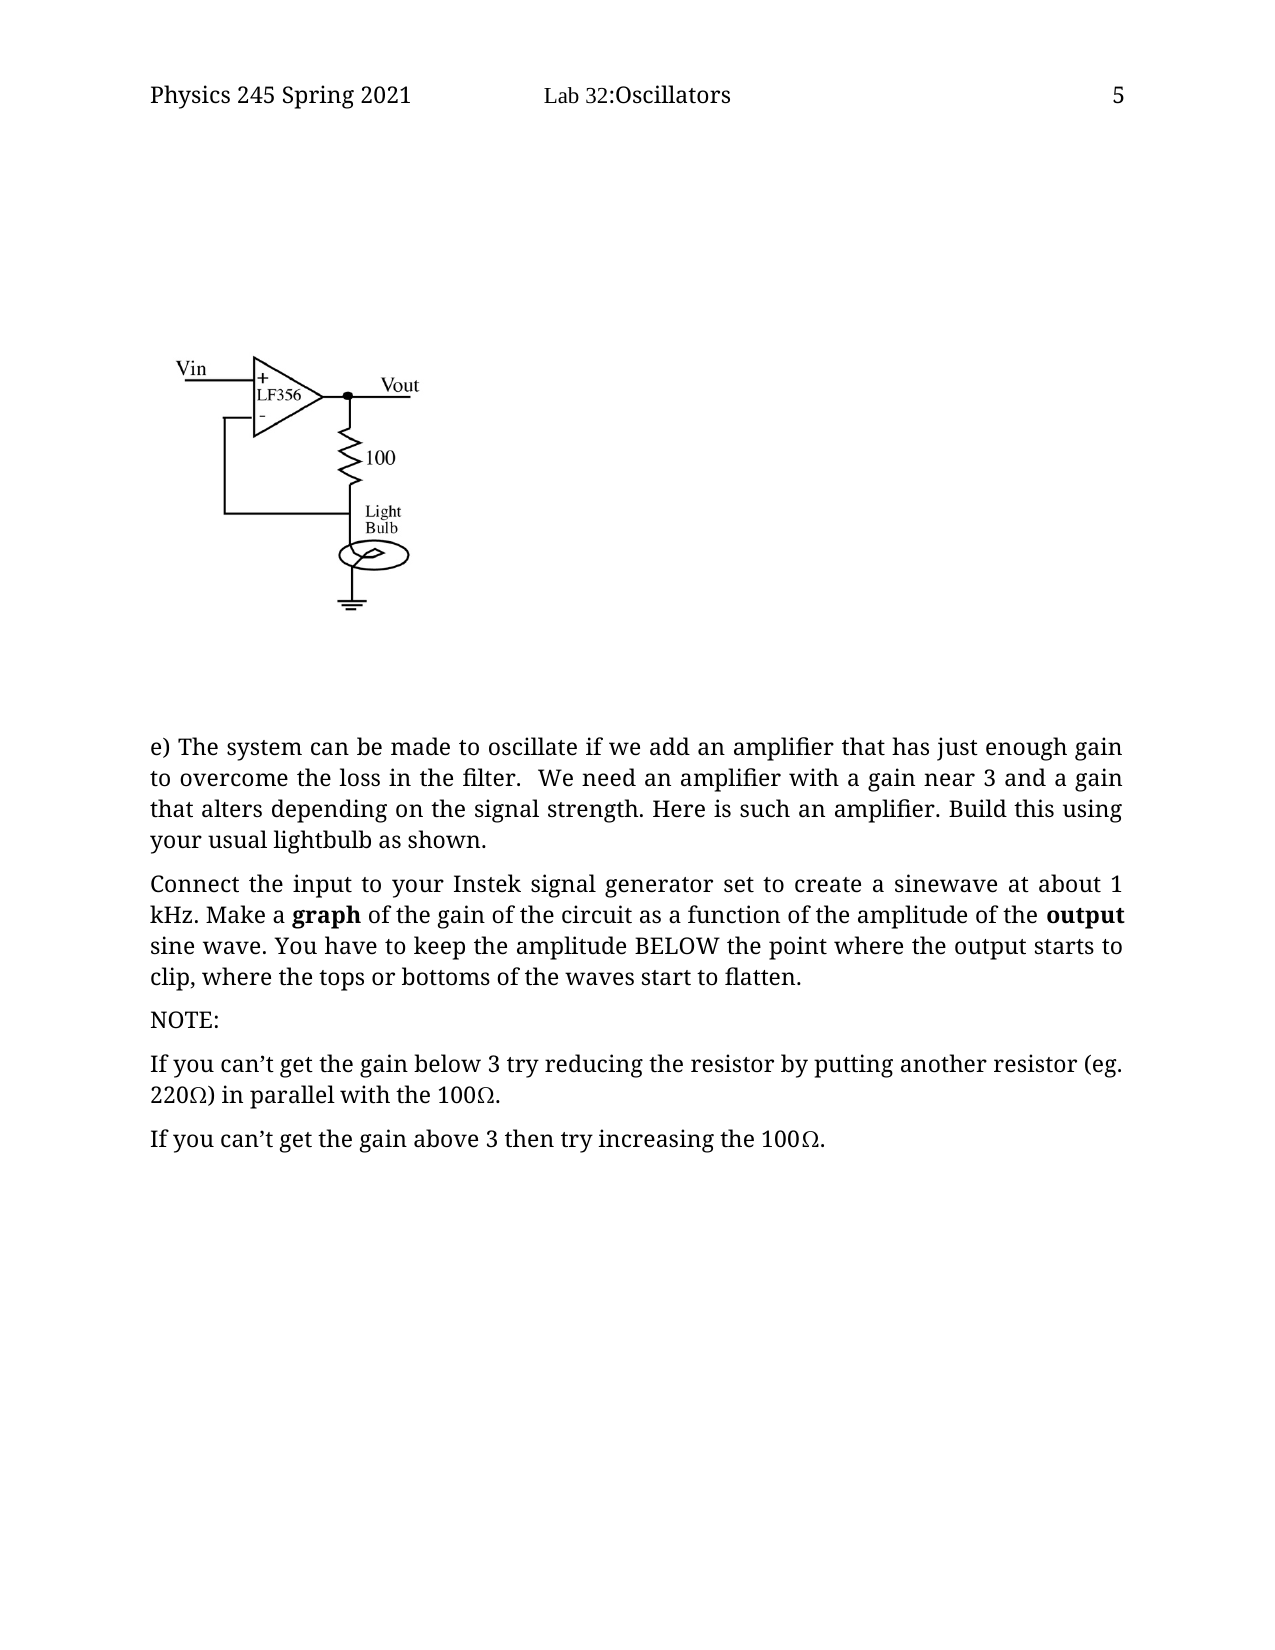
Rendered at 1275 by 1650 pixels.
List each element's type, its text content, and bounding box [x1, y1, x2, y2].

text NOTE: [150, 1004, 1125, 1036]
text e) The system can be made to oscillate if we add an amplifier that has just enough gain to overcome the loss in the filter. We need an amplifier with a gain near 3 and a gain that alters depending on the signal strength. Here is such an amplifier. Build this using your usual lightbulb as shown. [150, 731, 1125, 855]
text If you can’t get the gain below 3 try reducing the resistor by putting another resistor (eg. 220) in parallel with the 100. [150, 1048, 1125, 1110]
picture [150, 335, 432, 631]
text If you can’t get the gain above 3 then try increasing the 100. [150, 1123, 1125, 1154]
text Connect the input to your Instek signal generator set to create a sinewave at about 1 kHz. Make a graph of the gain of the circuit as a function of the amplitude of the output sine wave. You have to keep the amplitude BELOW the point where the output starts to clip, where the tops or bottoms of the waves start to flatten. [150, 868, 1125, 992]
